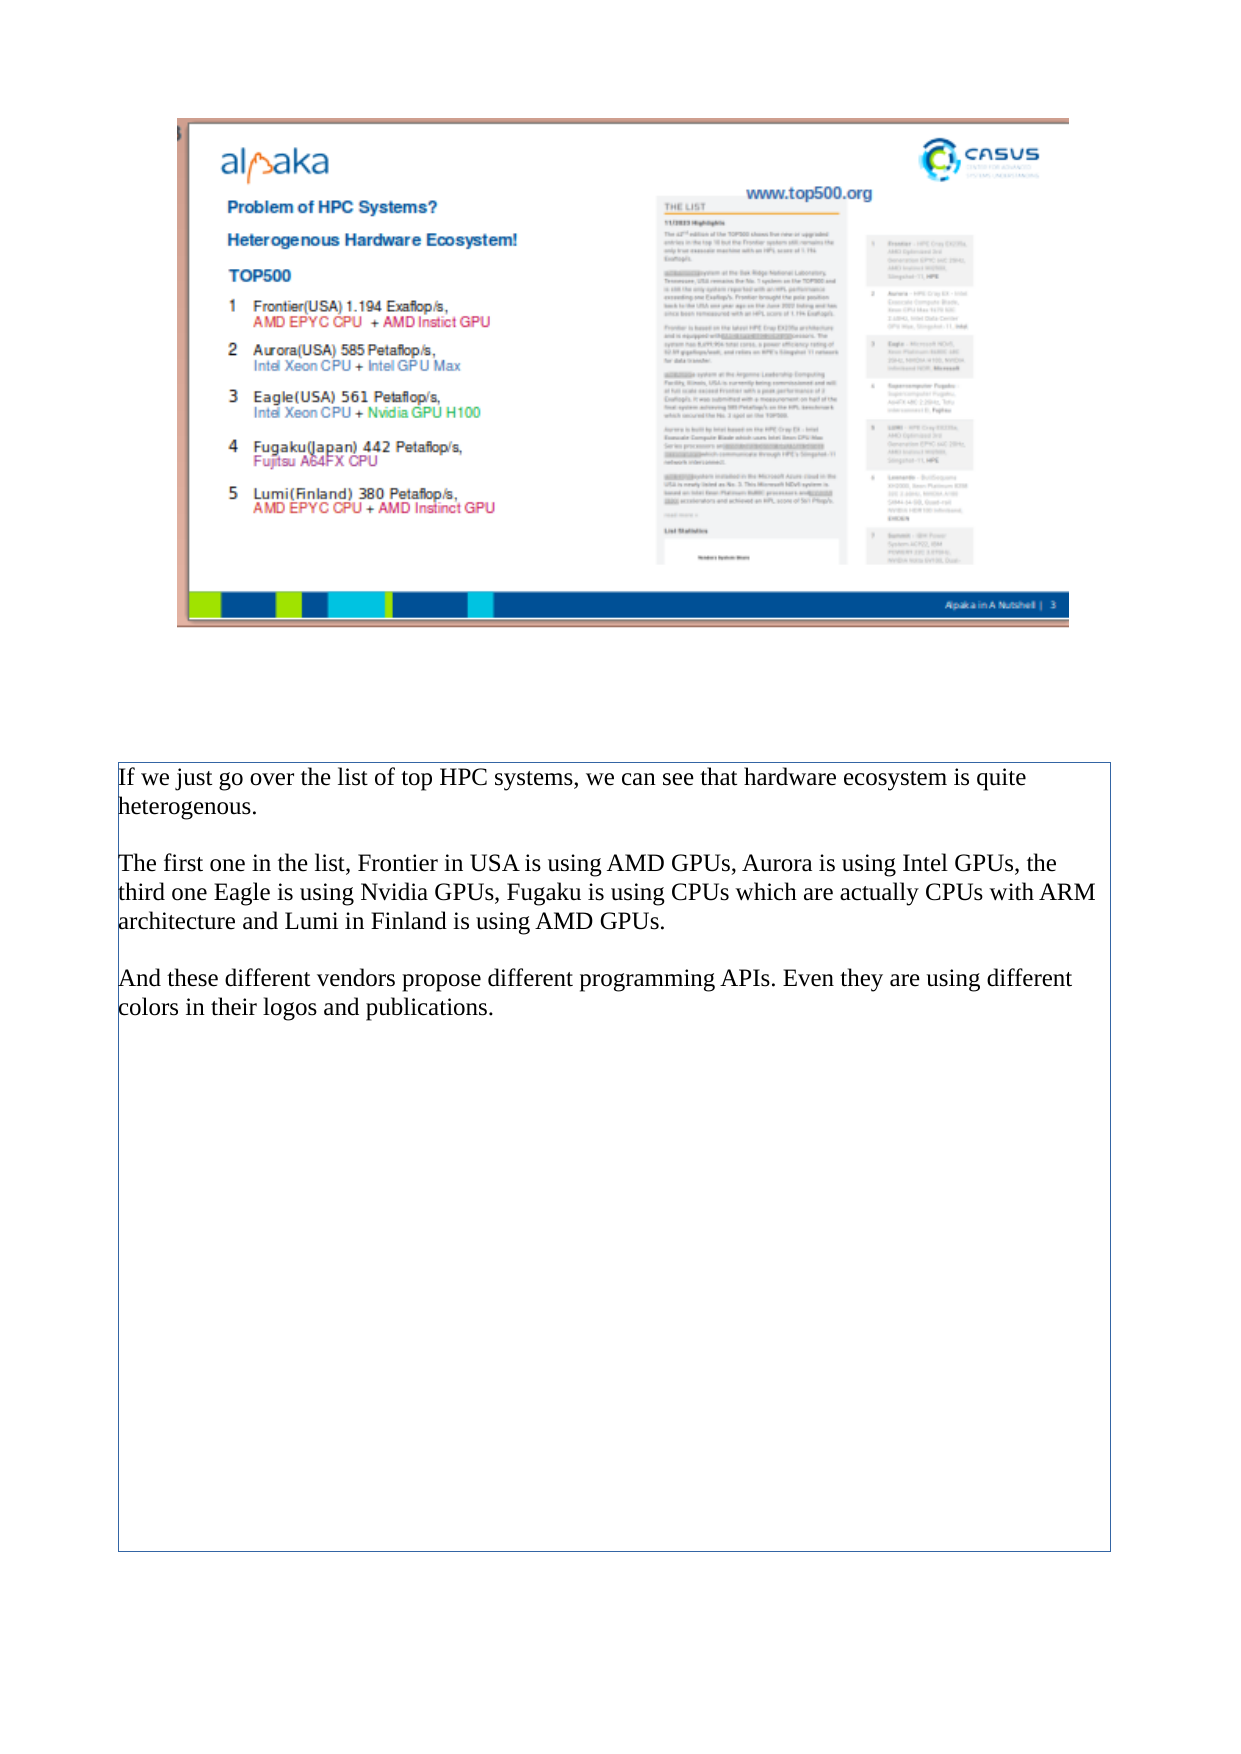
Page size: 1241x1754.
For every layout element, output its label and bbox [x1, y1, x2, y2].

picture [177, 118, 1069, 629]
